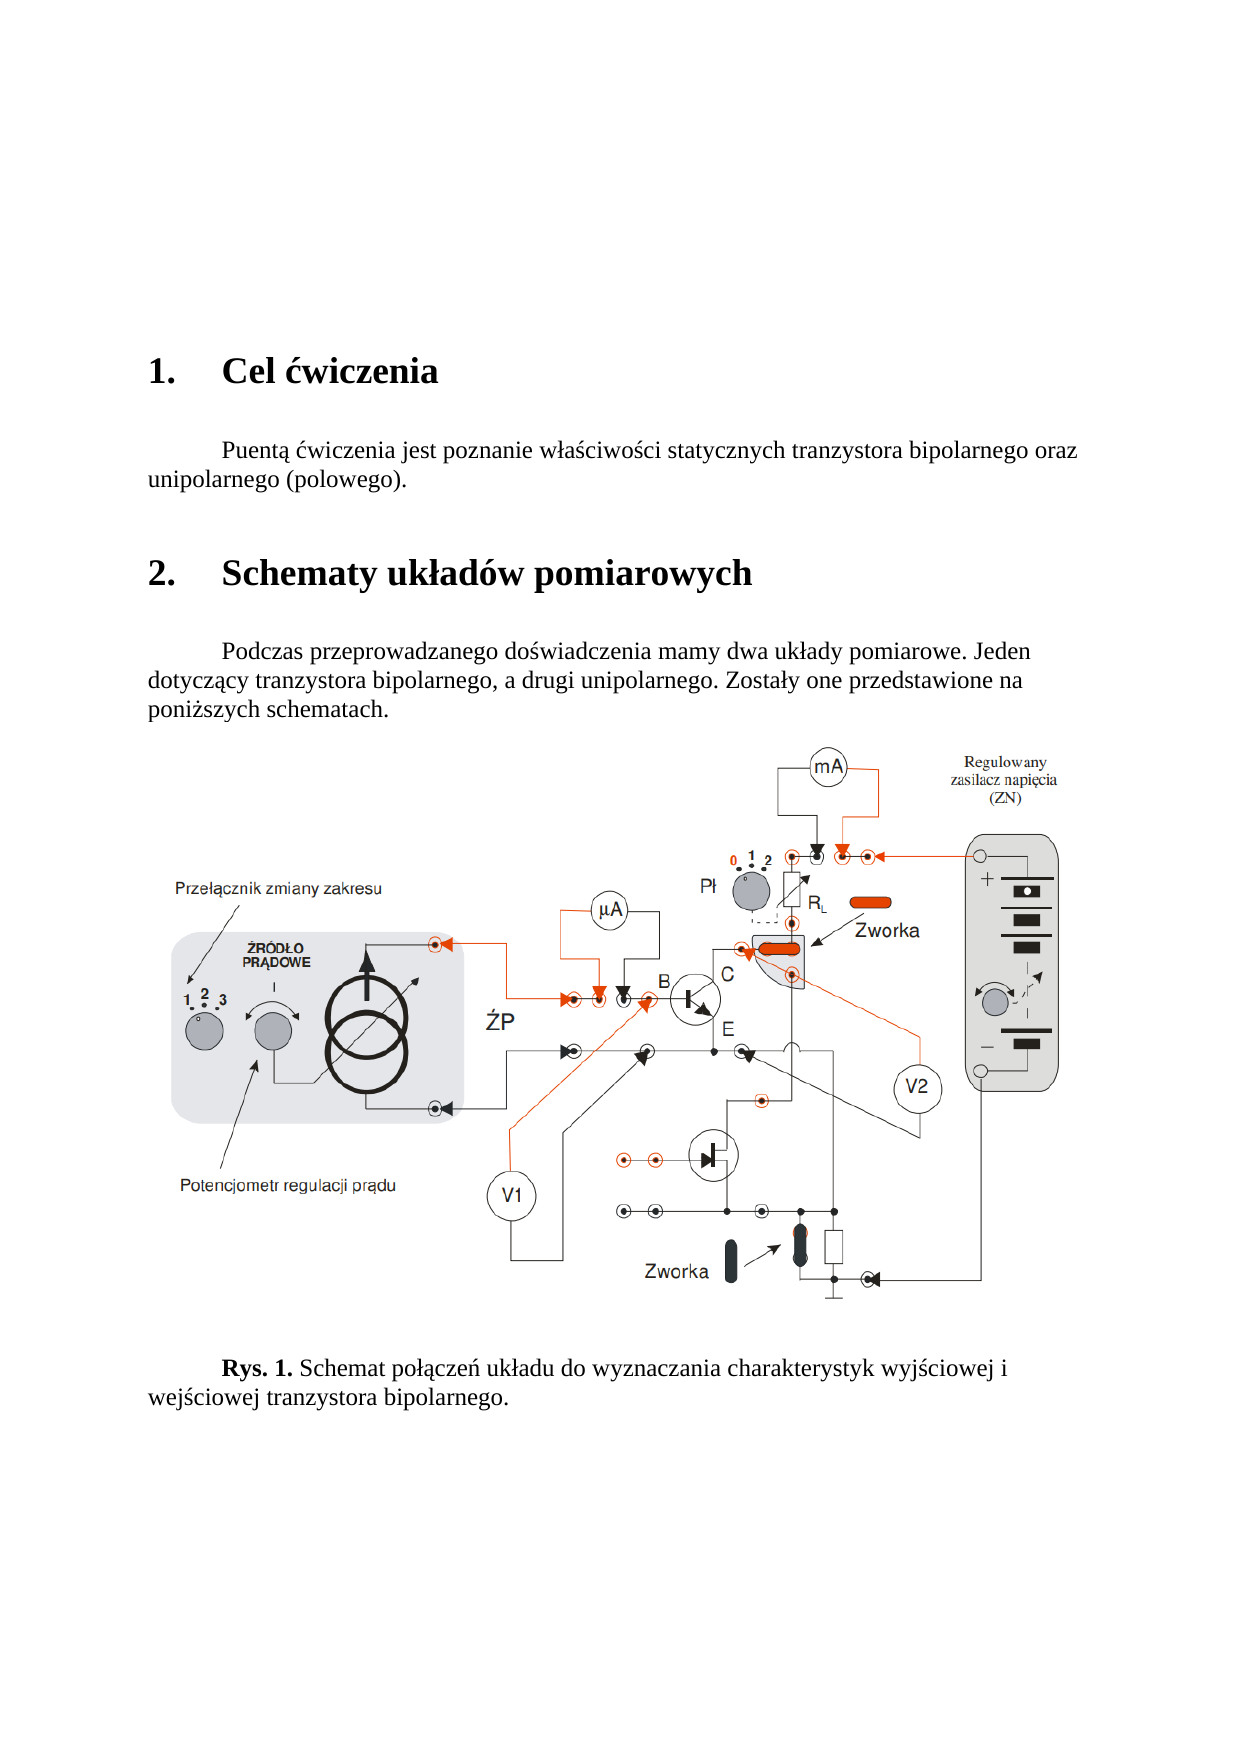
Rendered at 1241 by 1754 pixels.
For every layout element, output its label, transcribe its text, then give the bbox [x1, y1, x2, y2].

text 2. Schematy układów pomiarowych [148, 550, 1093, 593]
text Puentą ćwiczenia jest poznanie właściwości statycznych tranzystora bipolarnego oraz unipolarnego (polowego). [148, 435, 1093, 493]
text Rys. 1. Schemat połączeń układu do wyznaczania charakterystyk wyjściowej i wejściowej tranzystora bipolarnego. [148, 1353, 1093, 1411]
text Podczas przeprowadzanego doświadczenia mamy dwa układy pomiarowe. Jeden dotyczący tranzystora bipolarnego, a drugi unipolarnego. Zostały one przedstawione na poniższych schematach. [148, 636, 1093, 722]
text 1. Cel ćwiczenia [148, 349, 1093, 392]
picture [147, 722, 1093, 1325]
